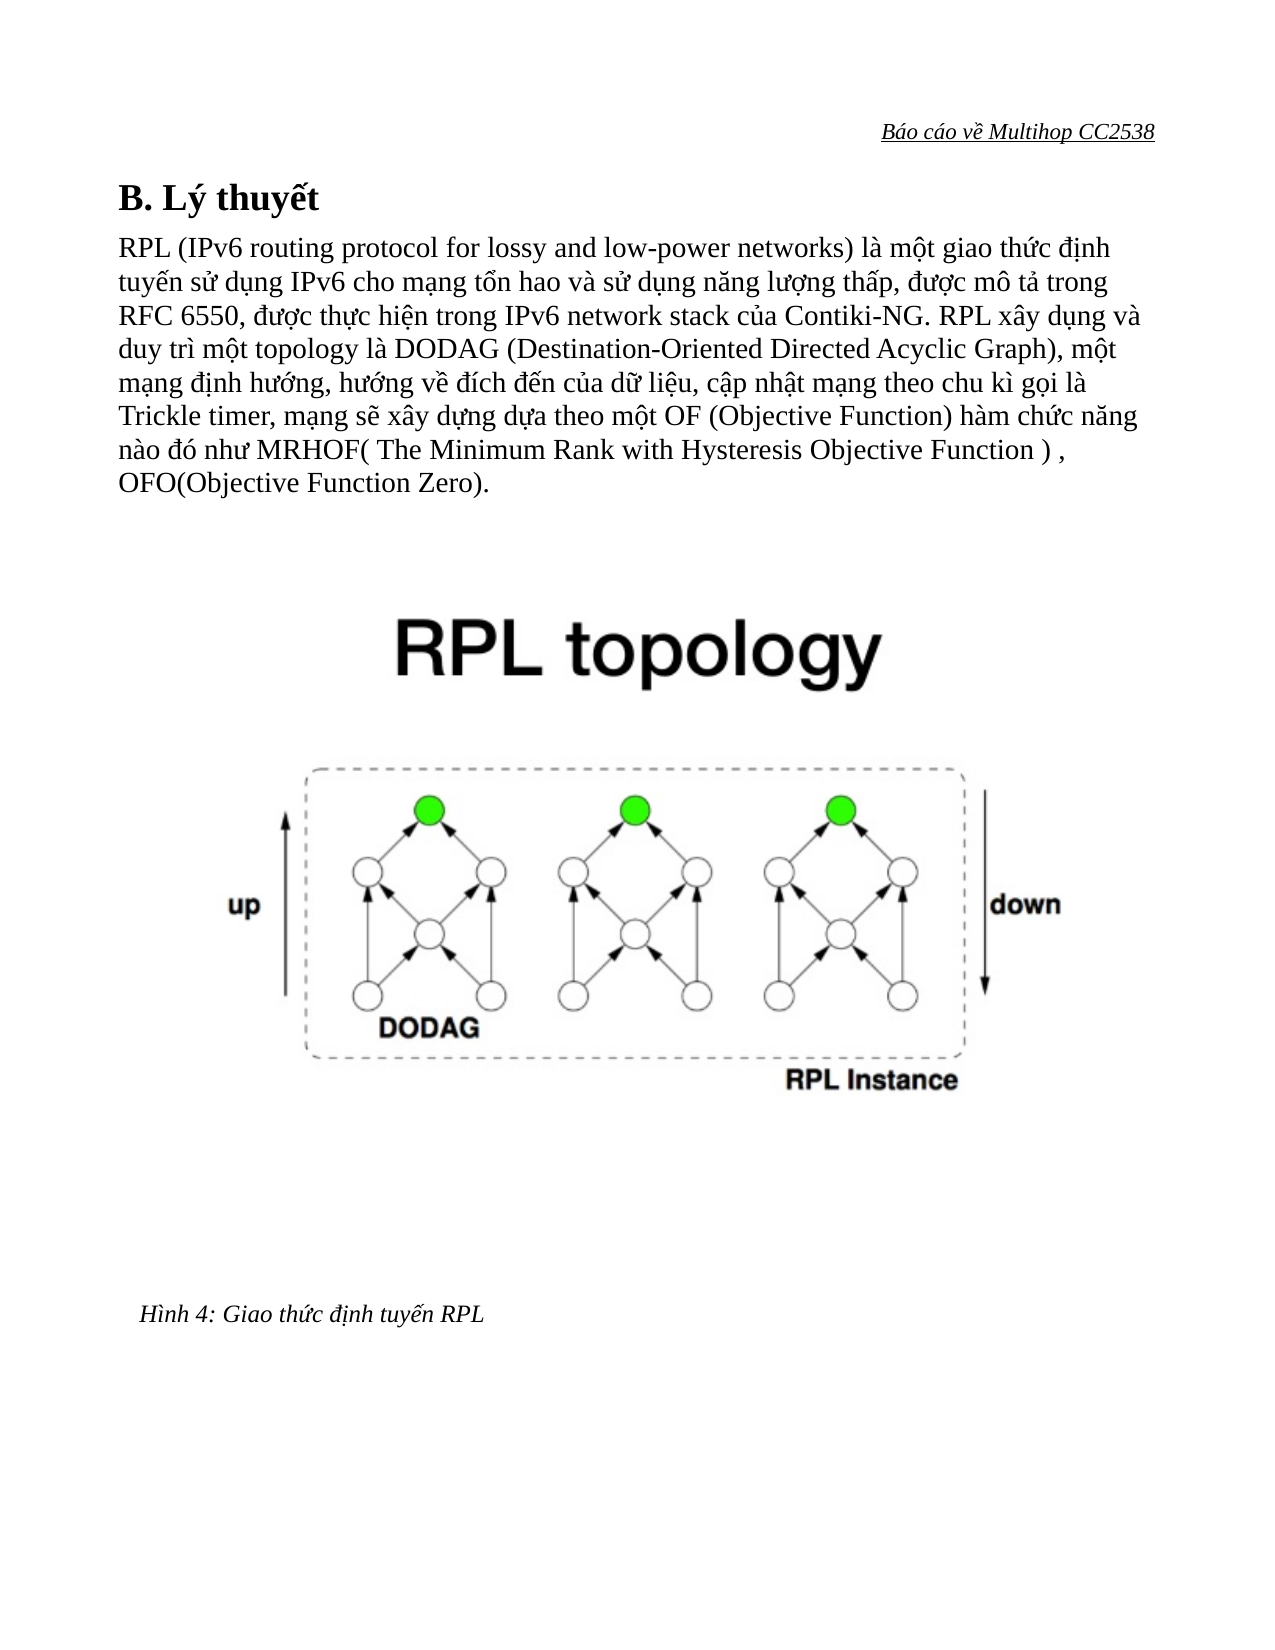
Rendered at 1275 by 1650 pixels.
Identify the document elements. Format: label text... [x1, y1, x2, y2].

subtitle B. Lý thuyết [118, 174, 1157, 218]
text tuyến sử dụng IPv6 cho mạng tổn hao và sử dụng năng lượng thấp, được mô tả trong RFC 6550, được thực hiện trong IPv6 network stack của Contiki-NG. RPL xây dụng và duy trì một topology là DODAG (Destination-Oriented Directed Acyclic Graph), một mạng định hướng, hướng về đích đến của dữ liệu, cập nhật mạng theo chu kì gọi là Trickle timer, mạng sẽ xây dựng dựa theo một OF (Objective Function) hàm chức năng nào đó như MRHOF( The Minimum Rank with Hysteresis Objective Function ) , OFO(Objective Function Zero). [118, 264, 1157, 499]
text Hình 4: Giao thức định tuyến RPL [139, 1294, 1136, 1328]
text RPL (IPv6 routing protocol for lossy and low-power networks) là một giao thức định [118, 231, 1157, 264]
picture [139, 545, 1136, 1294]
